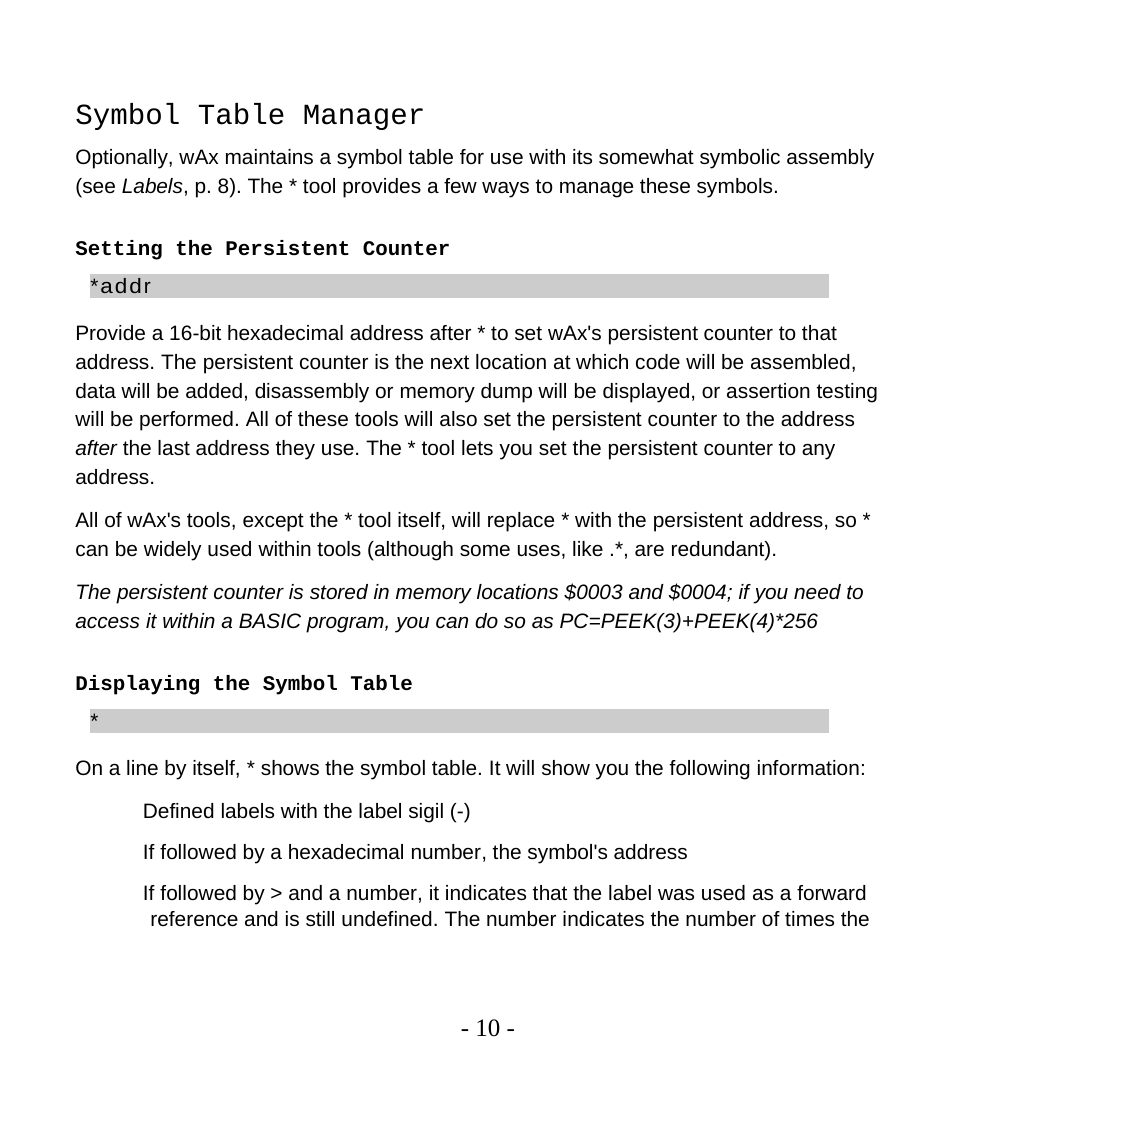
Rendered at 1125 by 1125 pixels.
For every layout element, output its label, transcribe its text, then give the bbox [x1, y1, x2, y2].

text Optionally, wAx maintains a symbol table for use with its somewhat symbolic assembly (see Labels, p. 8). The * tool provides a few ways to manage these symbols. [75, 145, 877, 198]
text Displaying the Symbol Table [75, 673, 1038, 697]
text - 10 - [461, 1013, 1038, 1042]
text All of wAx's tools, except the * tool itself, will replace * with the persistent address, so * can be widely used within tools (although some uses, like .*, are redundant). [75, 508, 874, 561]
text Symbol Table Manager [75, 100, 1038, 133]
text The persistent counter is stored in memory locations $0003 and $0004; if you need to access it within a BASIC program, you can do so as PC=PEEK(3)+PEEK(4)*256 [75, 580, 867, 633]
text Setting the Persistent Counter [75, 238, 1038, 262]
text On a line by itself, * shows the symbol table. It will show you the following information: [75, 756, 1038, 780]
text Provide a 16-bit hexadecimal address after * to set wAx's persistent counter to that address. The persistent counter is the next location at which code will be assembled, data will be added, disassembly or memory dump will be displayed, or assertion testing will be performed. All of these tools will also set the persistent counter to the address after the last address they use. The * tool lets you set the persistent counter to any address. [75, 321, 882, 489]
text * [90, 709, 1038, 733]
text *addr [90, 274, 1038, 298]
text If followed by a hexadecimal number, the symbol's address [113, 840, 1038, 864]
text Defined labels with the label sigil (-) [113, 799, 1038, 823]
text If followed by > and a number, it indicates that the label was used as a forward reference and is still undefined. The number indicates the number of times the [113, 881, 877, 931]
